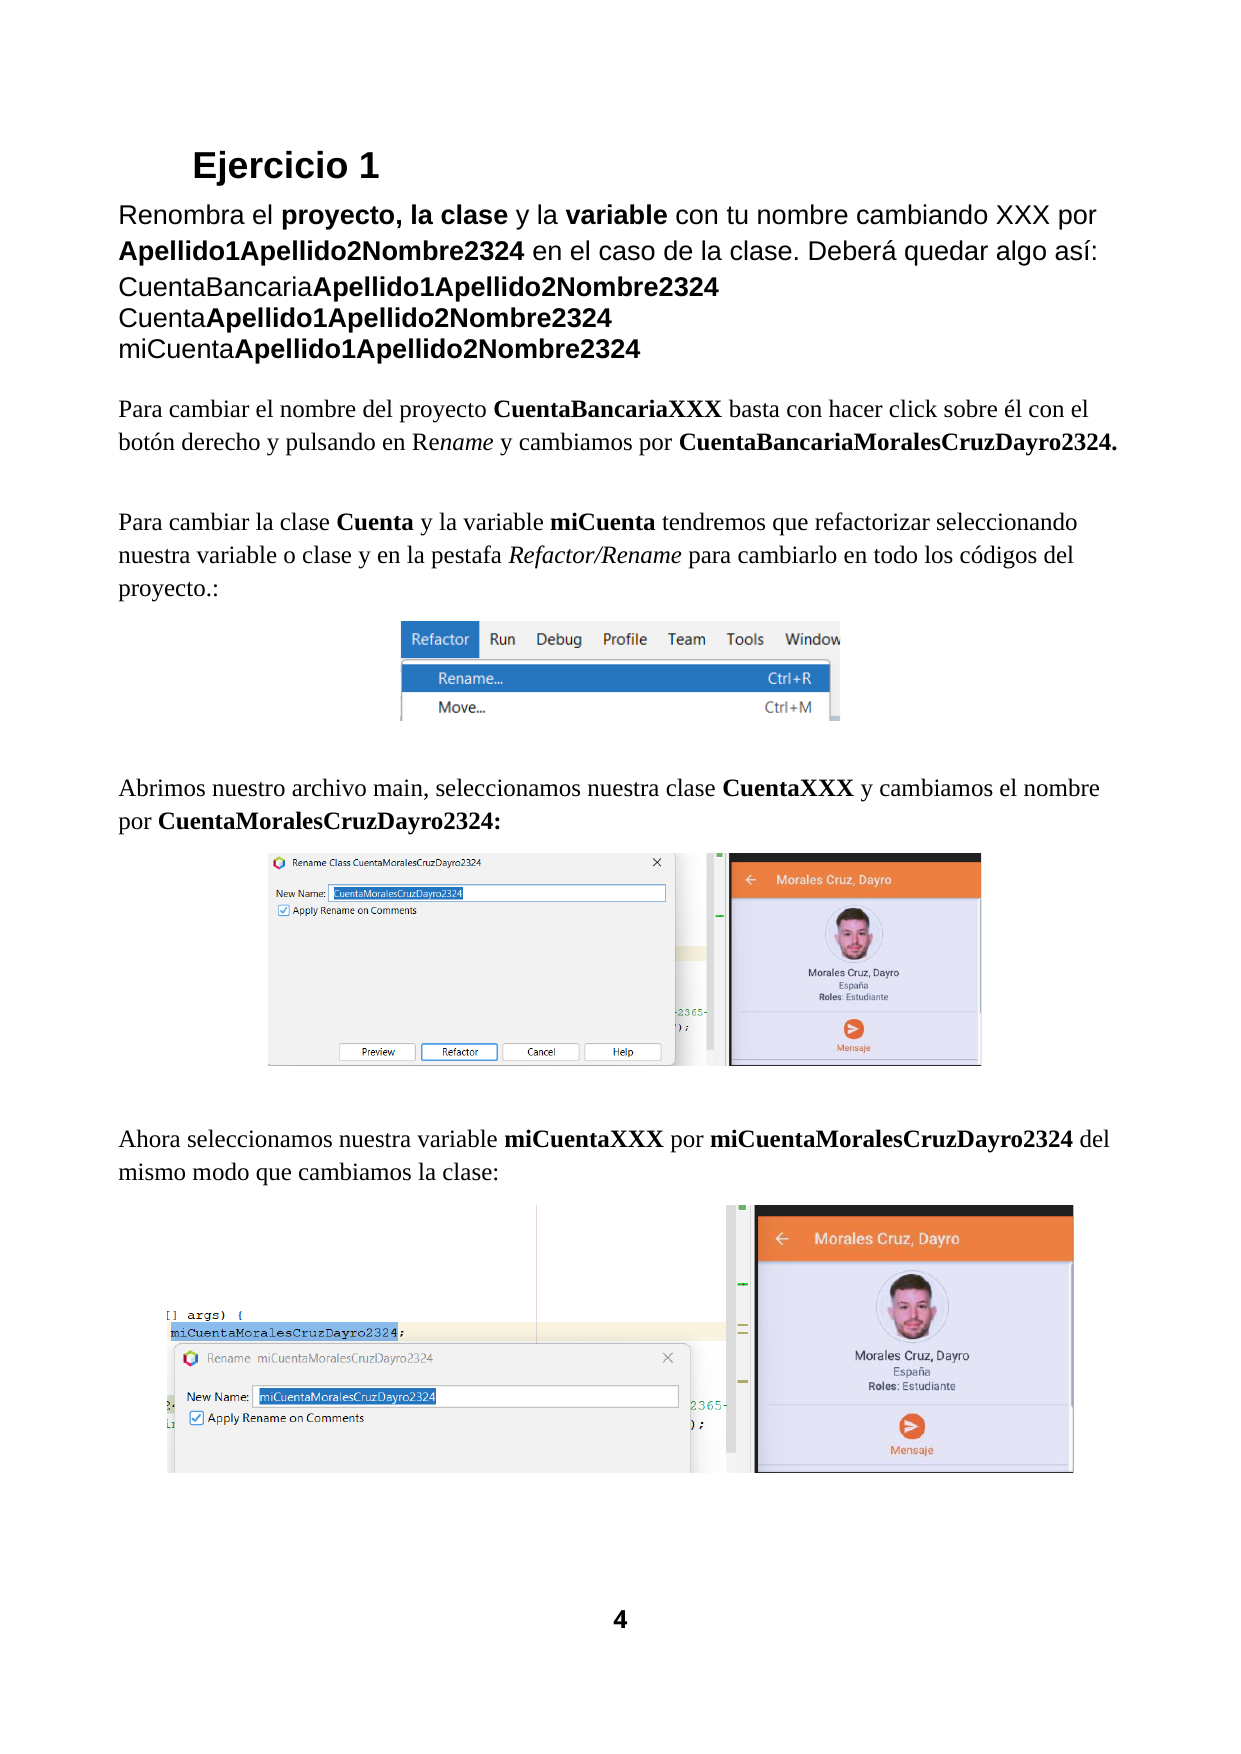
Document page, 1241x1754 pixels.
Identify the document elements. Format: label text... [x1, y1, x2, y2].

text CuentaApellido1Apellido2Nombre2324 [118, 302, 1122, 333]
text CuentaBancariaApellido1Apellido2Nombre2324 [118, 271, 1122, 302]
picture [167, 1205, 1074, 1473]
text Renombra el proyecto, la clase y la variable con tu nombre cambiando XXX por Apellido1Apellido2Nombre2324 en el caso de la clase. Deberá quedar algo así: [118, 199, 1122, 266]
text Para cambiar el nombre del proyecto CuentaBancariaXXX basta con hacer click sobre él con el botón derecho y pulsando en Rename y cambiamos por CuentaBancariaMoralesCruzDayro2324. [118, 394, 1122, 456]
picture [268, 853, 982, 1066]
text Ahora seleccionamos nuestra variable miCuentaXXX por miCuentaMoralesCruzDayro2324 del mismo modo que cambiamos la clase: [118, 1124, 1122, 1186]
text miCuentaApellido1Apellido2Nombre2324 [118, 333, 1122, 364]
text Para cambiar la clase Cuenta y la variable miCuenta tendremos que refactorizar seleccionando nuestra variable o clase y en la pestafa Refactor/Rename para cambiarlo en todo los códigos del proyecto.: [118, 474, 1122, 602]
subtitle Ejercicio 1 [118, 143, 1122, 186]
picture [400, 621, 841, 721]
text Abrimos nuestro archivo main, seleccionamos nuestra clase CuentaXXX y cambiamos el nombre por CuentaMoralesCruzDayro2324: [118, 773, 1122, 868]
